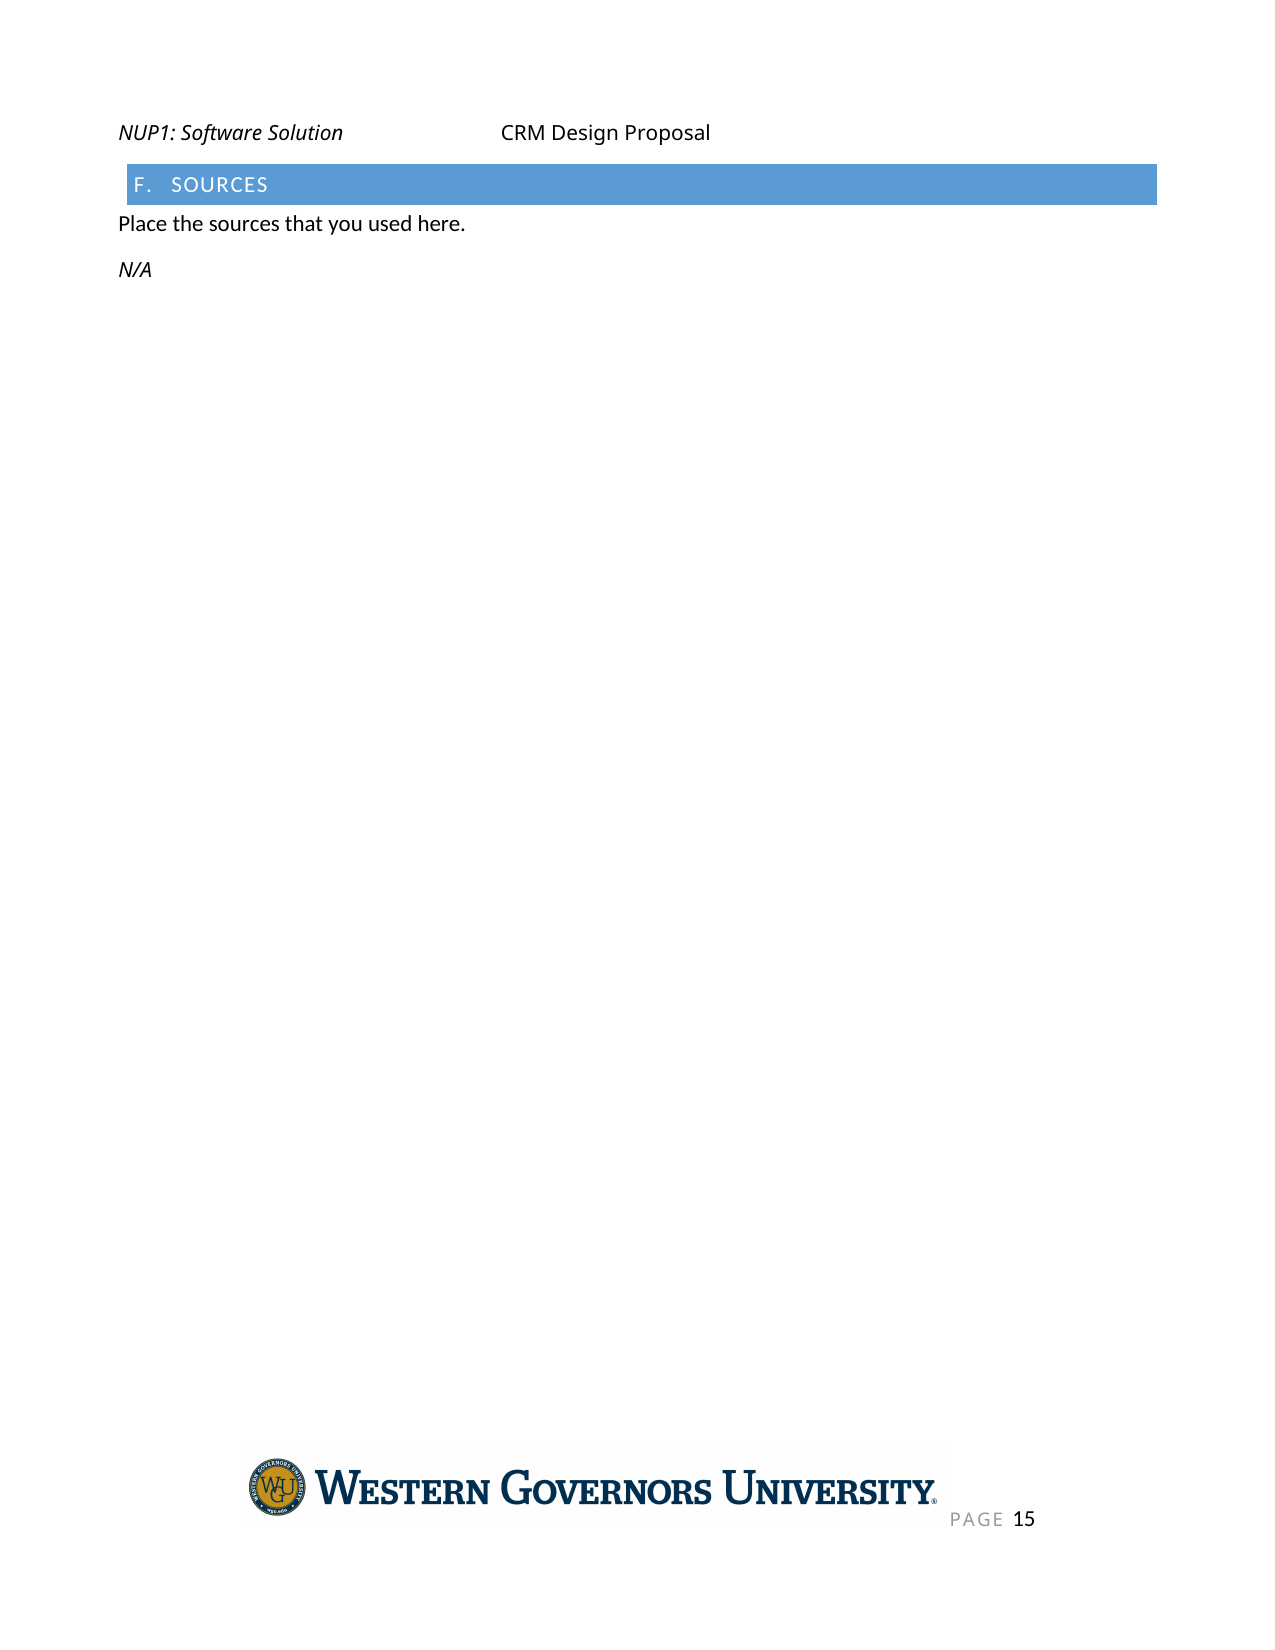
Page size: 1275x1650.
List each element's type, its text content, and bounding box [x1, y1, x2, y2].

text Place the sources that you used here. [118, 209, 1157, 237]
picture [239, 1447, 950, 1527]
subtitle Sources [134, 171, 1151, 198]
text N/A [118, 256, 1157, 284]
